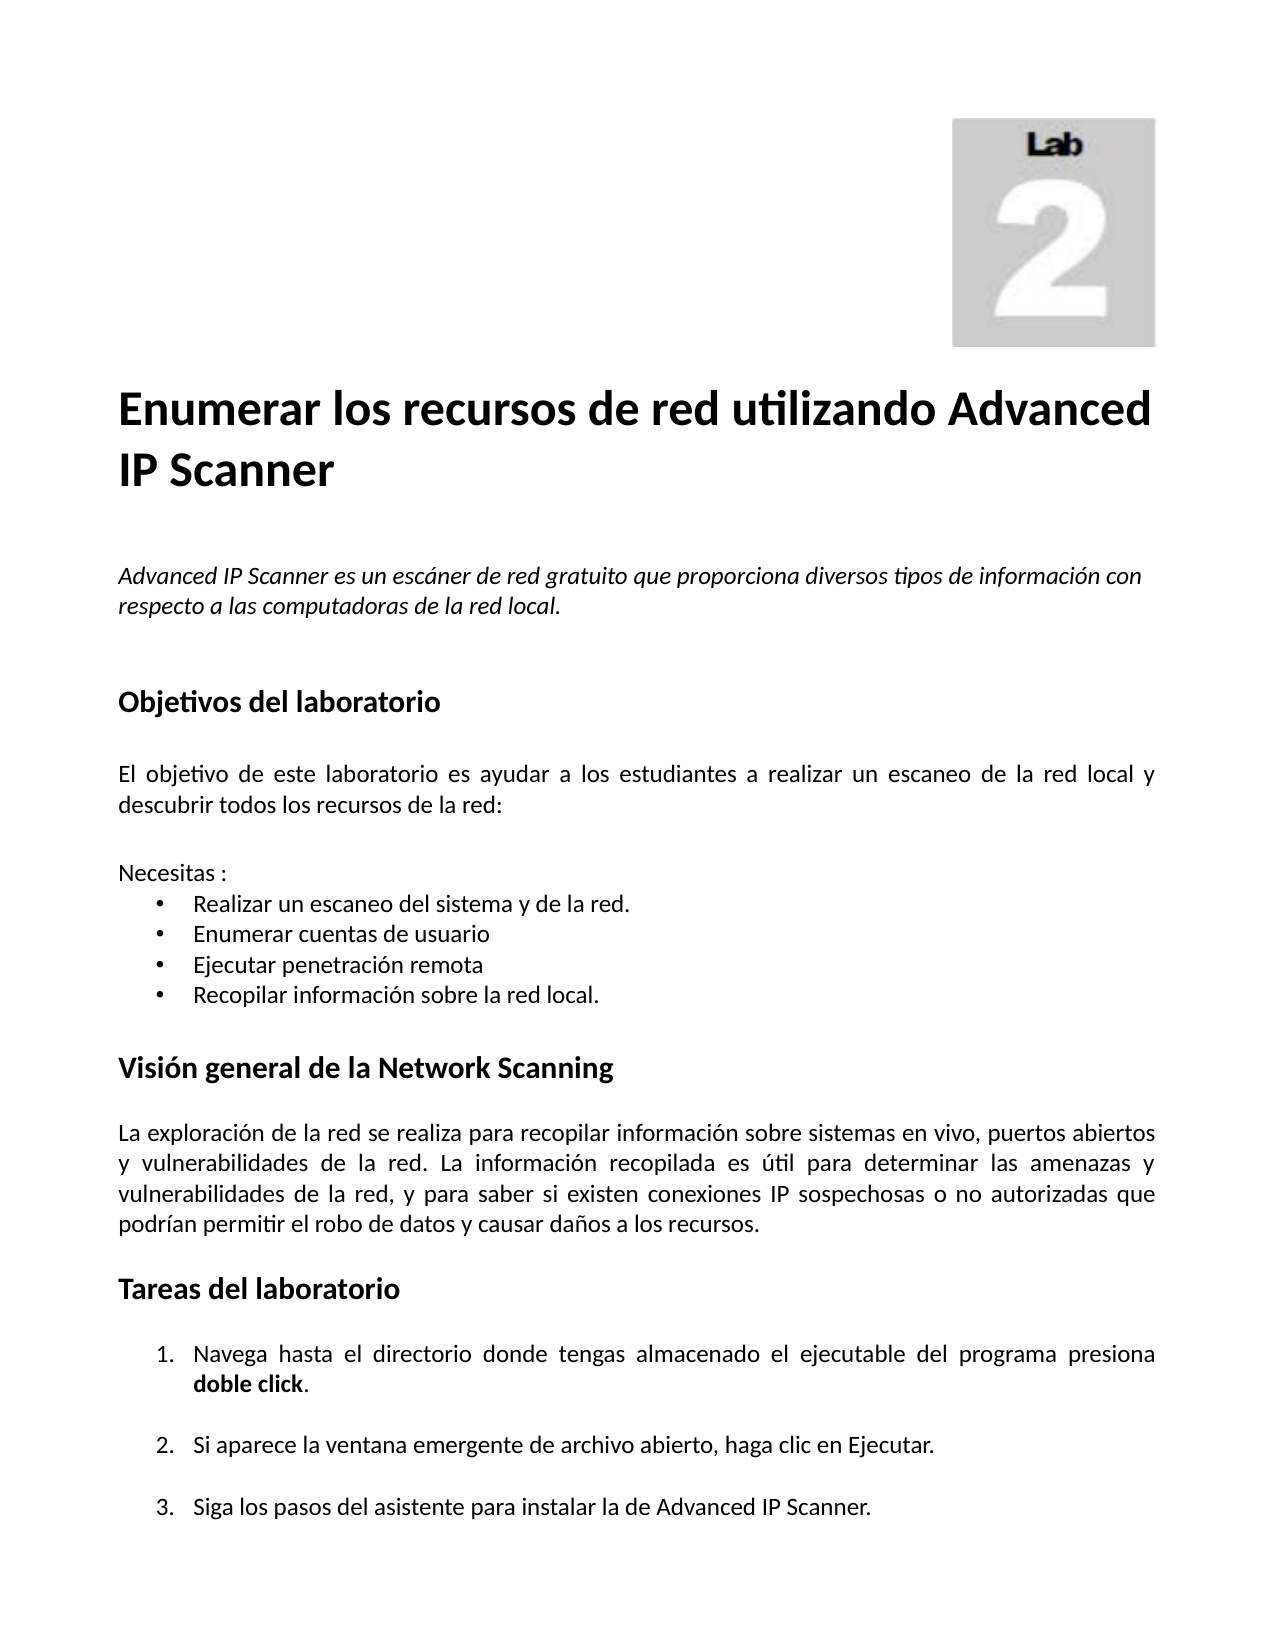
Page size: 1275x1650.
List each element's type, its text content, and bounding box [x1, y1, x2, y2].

list Realizar un escaneo del sistema y de la red. [156, 888, 1157, 918]
text El objetivo de este laboratorio es ayudar a los estudiantes a realizar un escaneo de la red local y descubrir todos los recursos de la red: [118, 758, 1157, 819]
list Si aparece la ventana emergente de archivo abierto, haga clic en Ejecutar. [156, 1430, 1157, 1460]
text Necesitas : [118, 857, 1157, 888]
text Visión general de la Network Scanning [118, 1048, 1157, 1086]
text Objetivos del laboratorio [118, 682, 1157, 720]
list Siga los pasos del asistente para instalar la de Advanced IP Scanner. [156, 1491, 1157, 1521]
list Navega hasta el directorio donde tengas almacenado el ejecutable del programa presiona doble click. [156, 1338, 1157, 1399]
text La exploración de la red se realiza para recopilar información sobre sistemas en vivo, puertos abiertos y vulnerabilidades de la red. La información recopilada es útil para determinar las amenazas y vulnerabilidades de la red, y para saber si existen conexiones IP sospechosas o no autorizadas que podrían permitir el robo de datos y causar daños a los recursos. [118, 1117, 1157, 1239]
text Enumerar los recursos de red utilizando Advanced IP Scanner [118, 377, 1157, 499]
picture [952, 118, 1157, 347]
list Ejecutar penetración remota [156, 949, 1157, 979]
list Enumerar cuentas de usuario [156, 918, 1157, 949]
text Tareas del laboratorio [118, 1269, 1157, 1308]
list Recopilar información sobre la red local. [156, 979, 1157, 1010]
text Advanced IP Scanner es un escáner de red gratuito que proporciona diversos tipos de información con respecto a las computadoras de la red local. [118, 560, 1157, 621]
